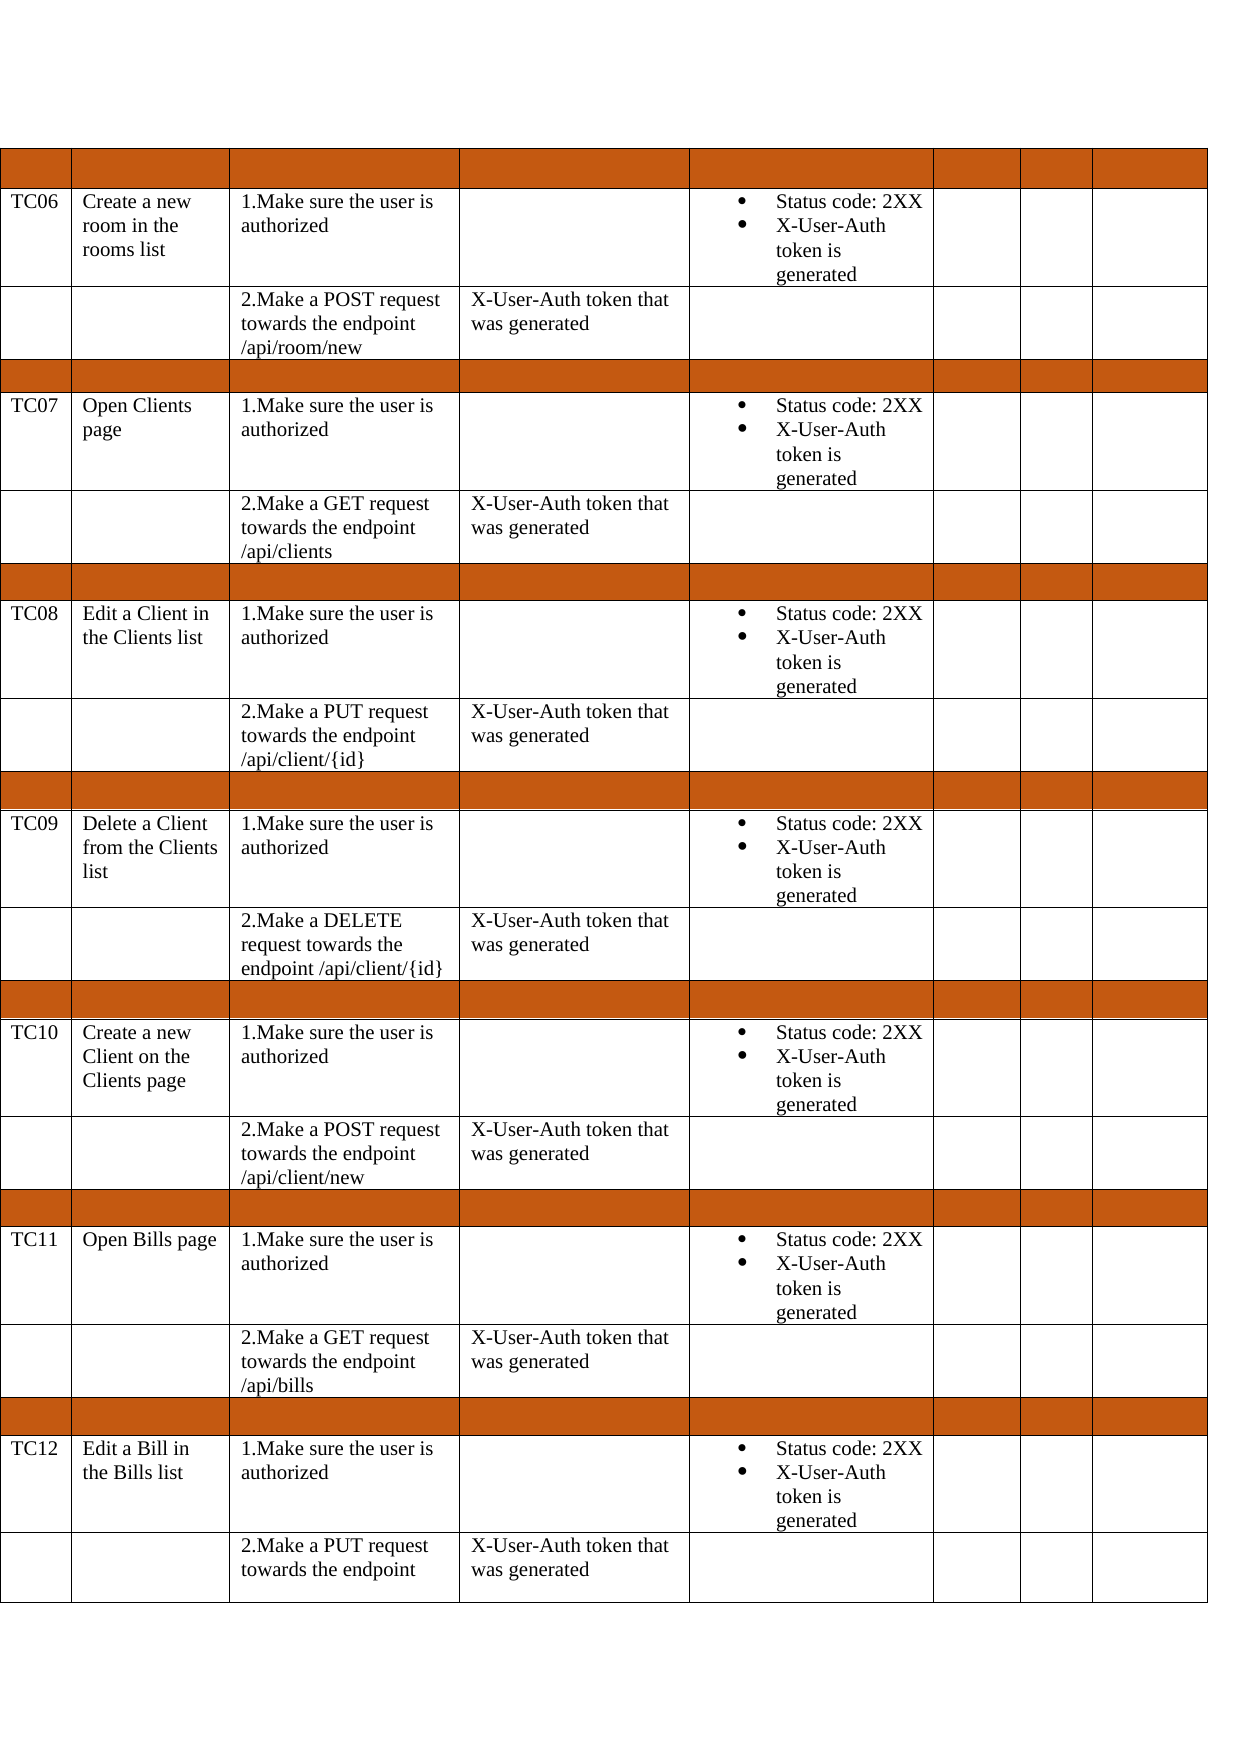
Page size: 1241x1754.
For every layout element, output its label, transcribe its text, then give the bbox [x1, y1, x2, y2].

table_cell [1021, 1020, 1092, 1116]
table_cell [690, 491, 933, 563]
table_cell [1093, 1398, 1207, 1435]
table_cell [934, 360, 1020, 392]
table_cell [934, 811, 1020, 907]
table_cell 2.Make a PUT request towards the endpoint [230, 1533, 459, 1602]
table_cell [230, 149, 459, 188]
table_cell [1021, 1227, 1092, 1324]
table_cell [1021, 601, 1092, 698]
table_cell [72, 1190, 229, 1226]
table_cell [1, 149, 71, 188]
table_cell [72, 1325, 229, 1397]
table_cell 1.Make sure the user is authorized [230, 601, 459, 698]
table_cell [460, 601, 689, 698]
table_cell TC11 [1, 1227, 71, 1324]
table_cell [934, 772, 1020, 809]
table_cell [690, 149, 933, 188]
table_cell [460, 772, 689, 809]
table_cell [460, 564, 689, 600]
table_cell [1021, 393, 1092, 490]
table_cell [1, 1398, 71, 1435]
table_cell [460, 1190, 689, 1226]
table_cell [1093, 360, 1207, 392]
table_cell 2.Make a DELETE request towards the endpoint /api/client/{id} [230, 908, 459, 980]
table_cell Status code: 2XX X-User-Auth token is generated [690, 1020, 933, 1116]
table_cell [1021, 287, 1092, 359]
table_cell Status code: 2XX X-User-Auth token is generated [690, 811, 933, 907]
table_cell [72, 699, 229, 771]
table_cell [1021, 1117, 1092, 1189]
table_cell 1.Make sure the user is authorized [230, 1436, 459, 1532]
table_cell [1093, 149, 1207, 188]
table_cell [690, 287, 933, 359]
table_cell [1021, 491, 1092, 563]
table_cell X-User-Auth token that was generated [460, 1325, 689, 1397]
table_cell [690, 1533, 933, 1602]
table_cell TC07 [1, 393, 71, 490]
table_cell [934, 1325, 1020, 1397]
table_cell [1093, 1227, 1207, 1324]
table_cell Open Clients page [72, 393, 229, 490]
table_cell [690, 1325, 933, 1397]
table_cell [934, 1436, 1020, 1532]
table_cell Status code: 2XX X-User-Auth token is generated [690, 601, 933, 698]
table_cell [1021, 1533, 1092, 1602]
table_cell [1, 360, 71, 392]
table_cell [934, 1020, 1020, 1116]
table_cell X-User-Auth token that was generated [460, 908, 689, 980]
table_cell [460, 149, 689, 188]
table_cell [1021, 772, 1092, 809]
table_cell [1021, 1436, 1092, 1532]
table_cell [934, 393, 1020, 490]
table_cell [1093, 287, 1207, 359]
table_cell [72, 772, 229, 809]
table_cell [1021, 1190, 1092, 1226]
table_cell [230, 564, 459, 600]
table_cell [460, 1398, 689, 1435]
table_cell [1093, 1190, 1207, 1226]
table_cell [690, 1398, 933, 1435]
table_cell X-User-Auth token that was generated [460, 287, 689, 359]
table_cell X-User-Auth token that was generated [460, 1533, 689, 1602]
table_cell [230, 981, 459, 1018]
table_cell Create a new room in the rooms list [72, 189, 229, 286]
table_cell [1093, 1020, 1207, 1116]
table_cell [230, 772, 459, 809]
table_cell [1093, 393, 1207, 490]
table_cell [1093, 189, 1207, 286]
table_cell [934, 189, 1020, 286]
table_cell [934, 1117, 1020, 1189]
table_cell Status code: 2XX X-User-Auth token is generated [690, 393, 933, 490]
table_cell [1093, 564, 1207, 600]
table_cell TC08 [1, 601, 71, 698]
table_cell [460, 981, 689, 1018]
table_cell [934, 1533, 1020, 1602]
table_cell [934, 564, 1020, 600]
table_cell 2.Make a PUT request towards the endpoint /api/client/{id} [230, 699, 459, 771]
table_cell [934, 1190, 1020, 1226]
table_cell [690, 772, 933, 809]
table_cell [1021, 1325, 1092, 1397]
table_cell Status code: 2XX X-User-Auth token is generated [690, 189, 933, 286]
table_cell [72, 1117, 229, 1189]
table_cell TC12 [1, 1436, 71, 1532]
table_cell [690, 360, 933, 392]
table_cell [460, 393, 689, 490]
table_cell [72, 908, 229, 980]
table_cell [690, 908, 933, 980]
table_cell TC09 [1, 811, 71, 907]
table_cell [934, 981, 1020, 1018]
table_cell [1021, 189, 1092, 286]
table_cell 1.Make sure the user is authorized [230, 1227, 459, 1324]
table_cell [1093, 1117, 1207, 1189]
table_cell [72, 1533, 229, 1602]
table_cell 1.Make sure the user is authorized [230, 189, 459, 286]
table_cell [1, 772, 71, 809]
table_cell 1.Make sure the user is authorized [230, 1020, 459, 1116]
table_cell [460, 1436, 689, 1532]
table_cell [1021, 908, 1092, 980]
table_cell [72, 149, 229, 188]
table_cell [1, 1325, 71, 1397]
table_cell Edit a Client in the Clients list [72, 601, 229, 698]
table_cell [1, 564, 71, 600]
table_cell [934, 149, 1020, 188]
table_cell [1093, 811, 1207, 907]
table_cell [934, 491, 1020, 563]
table_cell [460, 1020, 689, 1116]
table_cell [690, 1117, 933, 1189]
table_cell Open Bills page [72, 1227, 229, 1324]
table_cell 2.Make a GET request towards the endpoint /api/bills [230, 1325, 459, 1397]
table_cell [934, 287, 1020, 359]
table_cell [1, 981, 71, 1018]
table_cell 1.Make sure the user is authorized [230, 811, 459, 907]
table_cell [1093, 601, 1207, 698]
table_cell [690, 564, 933, 600]
table_cell [1021, 981, 1092, 1018]
table_cell [72, 287, 229, 359]
table_cell [1, 1117, 71, 1189]
table_cell [460, 811, 689, 907]
table_cell [72, 491, 229, 563]
table_cell [1, 1190, 71, 1226]
table_cell [1, 908, 71, 980]
table_cell [934, 908, 1020, 980]
table_cell [230, 1398, 459, 1435]
table_cell 2.Make a POST request towards the endpoint /api/client/new [230, 1117, 459, 1189]
table_cell [1093, 908, 1207, 980]
table_cell [460, 1227, 689, 1324]
table_cell Status code: 2XX X-User-Auth token is generated [690, 1436, 933, 1532]
table_cell [934, 1398, 1020, 1435]
table_cell [1093, 981, 1207, 1018]
table_cell [1, 287, 71, 359]
table_cell [1021, 699, 1092, 771]
table_cell X-User-Auth token that was generated [460, 699, 689, 771]
table_cell [690, 1190, 933, 1226]
table_cell [1093, 772, 1207, 809]
table_cell Create a new Client on the Clients page [72, 1020, 229, 1116]
table_cell [934, 1227, 1020, 1324]
table_cell [934, 699, 1020, 771]
table_cell 2.Make a POST request towards the endpoint /api/room/new [230, 287, 459, 359]
table_cell [1021, 564, 1092, 600]
table_cell [1093, 1325, 1207, 1397]
table_cell Delete a Client from the Clients list [72, 811, 229, 907]
table_cell X-User-Auth token that was generated [460, 491, 689, 563]
table_cell [460, 189, 689, 286]
table_cell [72, 360, 229, 392]
table_cell [72, 564, 229, 600]
table_cell [72, 981, 229, 1018]
table_cell [230, 360, 459, 392]
table_cell [690, 699, 933, 771]
table_cell Edit a Bill in the Bills list [72, 1436, 229, 1532]
table_cell [1093, 491, 1207, 563]
table_cell 2.Make a GET request towards the endpoint /api/clients [230, 491, 459, 563]
table_cell [690, 981, 933, 1018]
table_cell [230, 1190, 459, 1226]
table_cell Status code: 2XX X-User-Auth token is generated [690, 1227, 933, 1324]
table_cell [1093, 699, 1207, 771]
table_cell [1093, 1533, 1207, 1602]
table_cell [72, 1398, 229, 1435]
table_cell [1021, 360, 1092, 392]
table_cell X-User-Auth token that was generated [460, 1117, 689, 1189]
table_cell [1093, 1436, 1207, 1532]
table_cell [1021, 149, 1092, 188]
table_cell 1.Make sure the user is authorized [230, 393, 459, 490]
table_cell [1, 1533, 71, 1602]
table_cell [1021, 1398, 1092, 1435]
table_cell [460, 360, 689, 392]
table_cell [1021, 811, 1092, 907]
table_cell [1, 491, 71, 563]
table_cell TC06 [1, 189, 71, 286]
table_cell TC10 [1, 1020, 71, 1116]
table_cell [1, 699, 71, 771]
table_cell [934, 601, 1020, 698]
